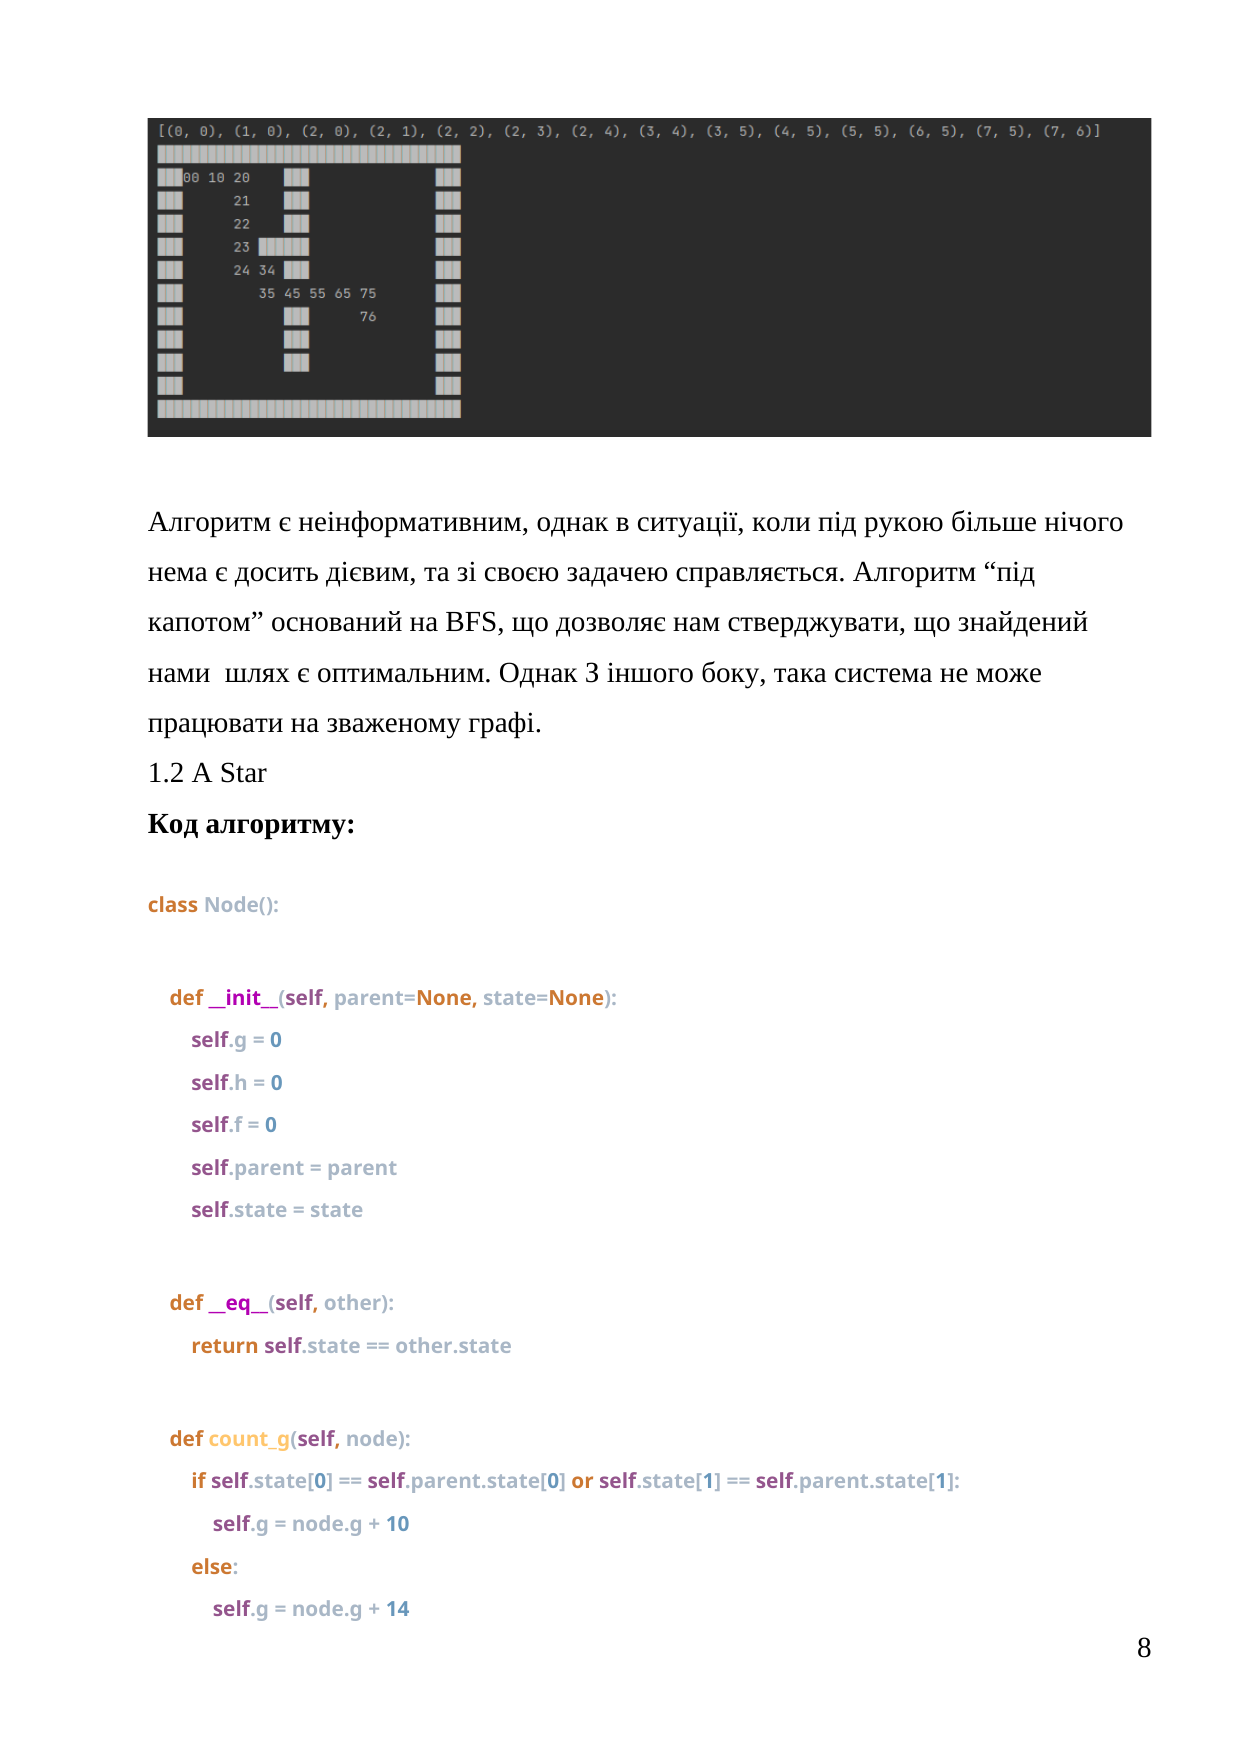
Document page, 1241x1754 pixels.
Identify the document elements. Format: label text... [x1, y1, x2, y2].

text Код алгоритму: [148, 806, 1152, 839]
text 1.2 A Star [148, 756, 1152, 789]
text class Node(): def __init__(self, parent=None, state=None): self.g = 0 self.h = 0 self.f = 0 self.parent = parent self.state = state def __eq__(self, other): return self.state == other.state def count_g(self, node): if self.state[0] == self.parent.state[0] or self.state[1] == self.parent.state[1]: self.g = node.g + 10 else: self.g = node.g + 14 [148, 856, 1152, 1623]
text Алгоритм є неінформативним, однак в ситуації, коли під рукою більше нічого нема є досить дієвим, та зі своєю задачею справляється. Алгоритм “під капотом” оснований на BFS, що дозволяє нам стверджувати, що знайдений нами шлях є оптимальним. Однак З іншого боку, така система не може працювати на зваженому графі. [148, 504, 1152, 739]
picture [147, 118, 1152, 437]
